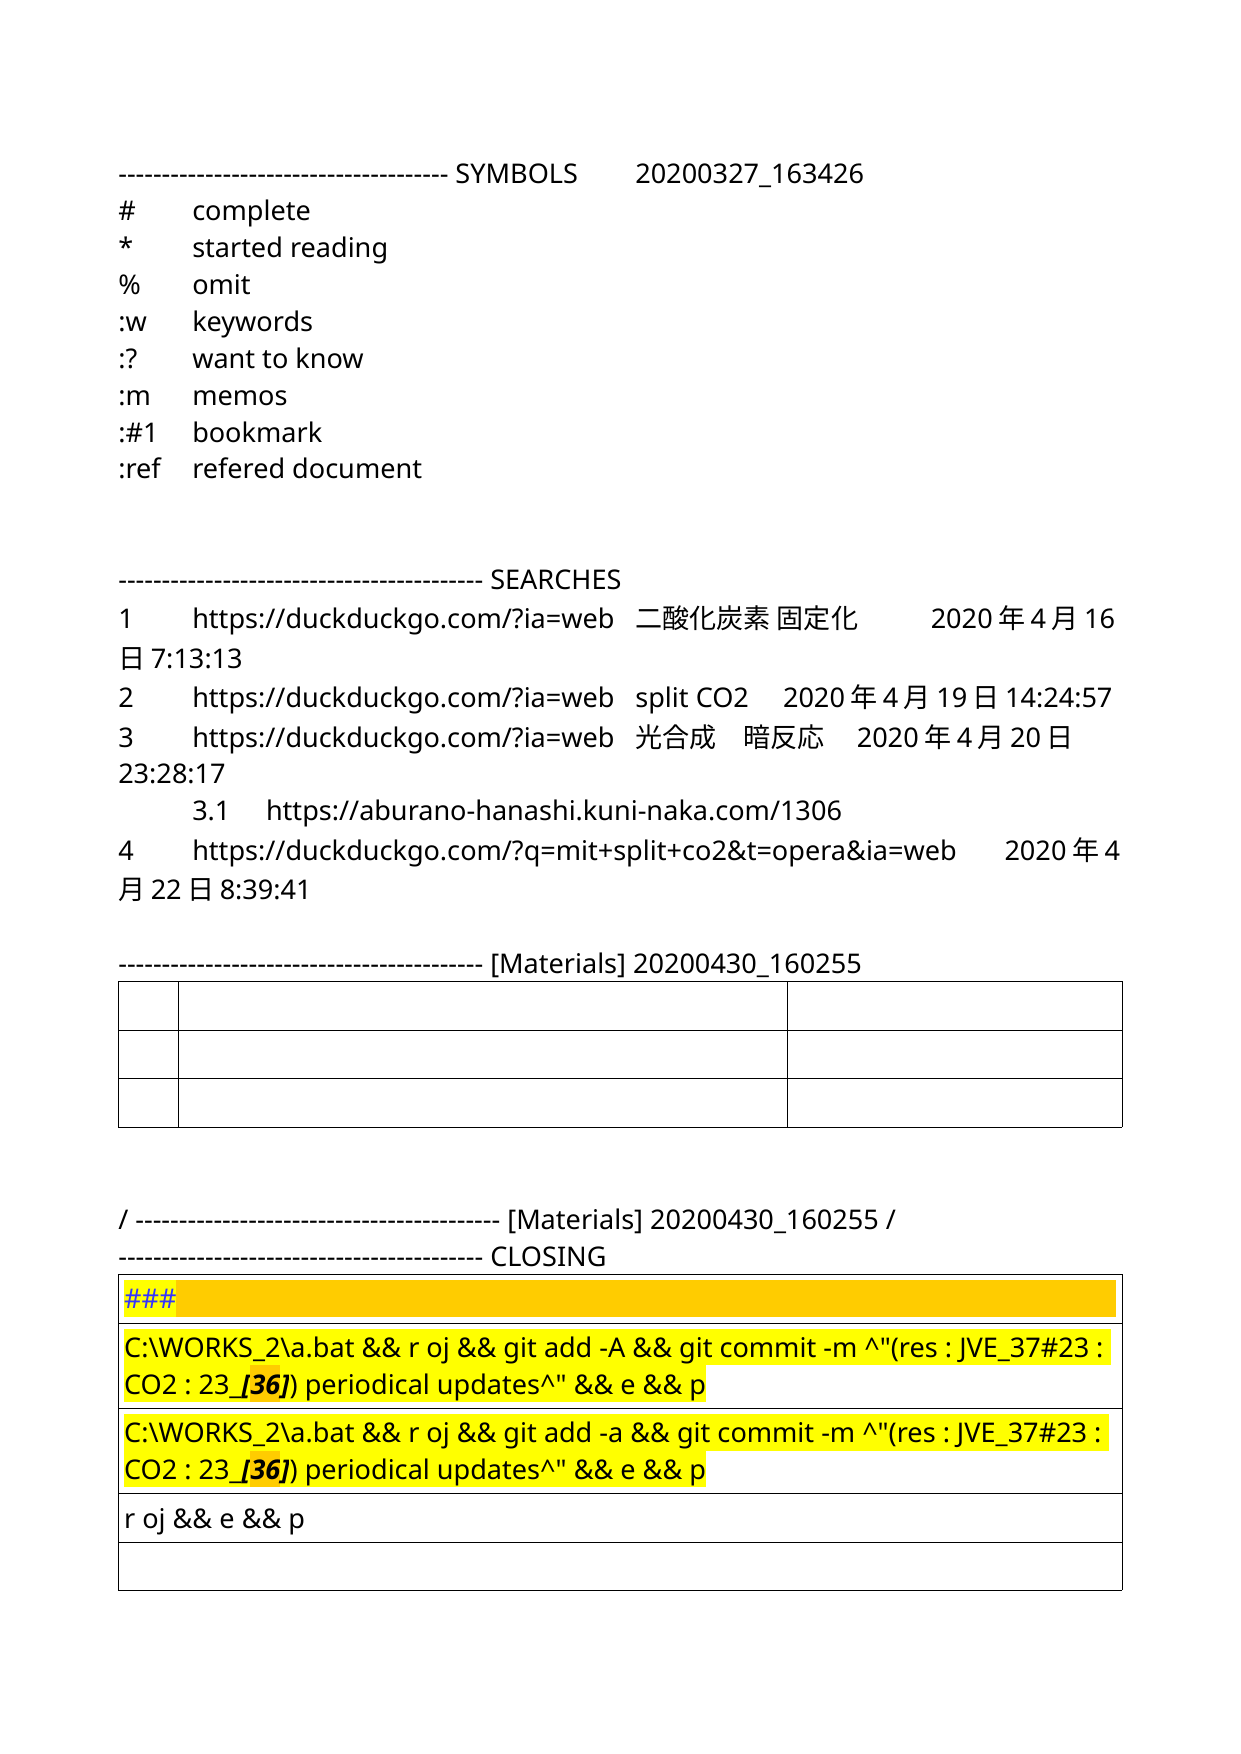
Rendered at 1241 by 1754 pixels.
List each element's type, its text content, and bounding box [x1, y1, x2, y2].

text 3 https://duckduckgo.com/?ia=web 光合成 暗反応 2020年4月20日23:28:17 [118, 716, 1122, 792]
text :#1 bookmark [118, 413, 1122, 450]
table_cell [788, 1079, 1122, 1127]
table_header ### [119, 1275, 1122, 1323]
table_cell C:\WORKS_2\a.bat && r oj && git add -A && git commit -m ^"(res : JVE_37#23 : CO2 : 23_[36]) periodical updates^" && e && p [119, 1324, 1122, 1408]
table_cell [119, 1031, 178, 1078]
text ------------------------------------------ CLOSING [118, 1237, 1122, 1274]
table_cell r oj && e && p [119, 1494, 1122, 1542]
text % omit [118, 266, 1122, 302]
text * started reading [118, 229, 1122, 266]
text -------------------------------------- SYMBOLS 20200327_163426 [118, 155, 1122, 192]
text # complete [118, 192, 1122, 229]
text :ref refered document [118, 450, 1122, 487]
text 4 https://duckduckgo.com/?q=mit+split+co2&t=opera&ia=web 2020年4月22日8:39:41 [118, 829, 1122, 907]
text / ------------------------------------------ [Materials] 20200430_160255 / [118, 1200, 1122, 1237]
table_header [788, 982, 1122, 1030]
text :m memos [118, 376, 1122, 413]
text 2 https://duckduckgo.com/?ia=web split CO2 2020年4月19日14:24:57 [118, 676, 1122, 716]
text :w keywords [118, 302, 1122, 339]
table_cell [179, 1079, 787, 1127]
text ------------------------------------------ [Materials] 20200430_160255 [118, 944, 1122, 981]
table_cell C:\WORKS_2\a.bat && r oj && git add -a && git commit -m ^"(res : JVE_37#23 : CO2 : 23_[36]) periodical updates^" && e && p [119, 1409, 1122, 1493]
table_cell [119, 1079, 178, 1127]
table_cell [788, 1031, 1122, 1078]
text 3.1 https://aburano-hanashi.kuni-naka.com/1306 [118, 792, 1122, 829]
text ------------------------------------------ SEARCHES [118, 561, 1122, 597]
table_header [179, 982, 787, 1030]
table_cell [179, 1031, 787, 1078]
text :? want to know [118, 339, 1122, 376]
table_header [119, 982, 178, 1030]
table_cell [119, 1543, 1122, 1590]
text 1 https://duckduckgo.com/?ia=web 二酸化炭素 固定化 2020年4月16日7:13:13 [118, 597, 1122, 676]
